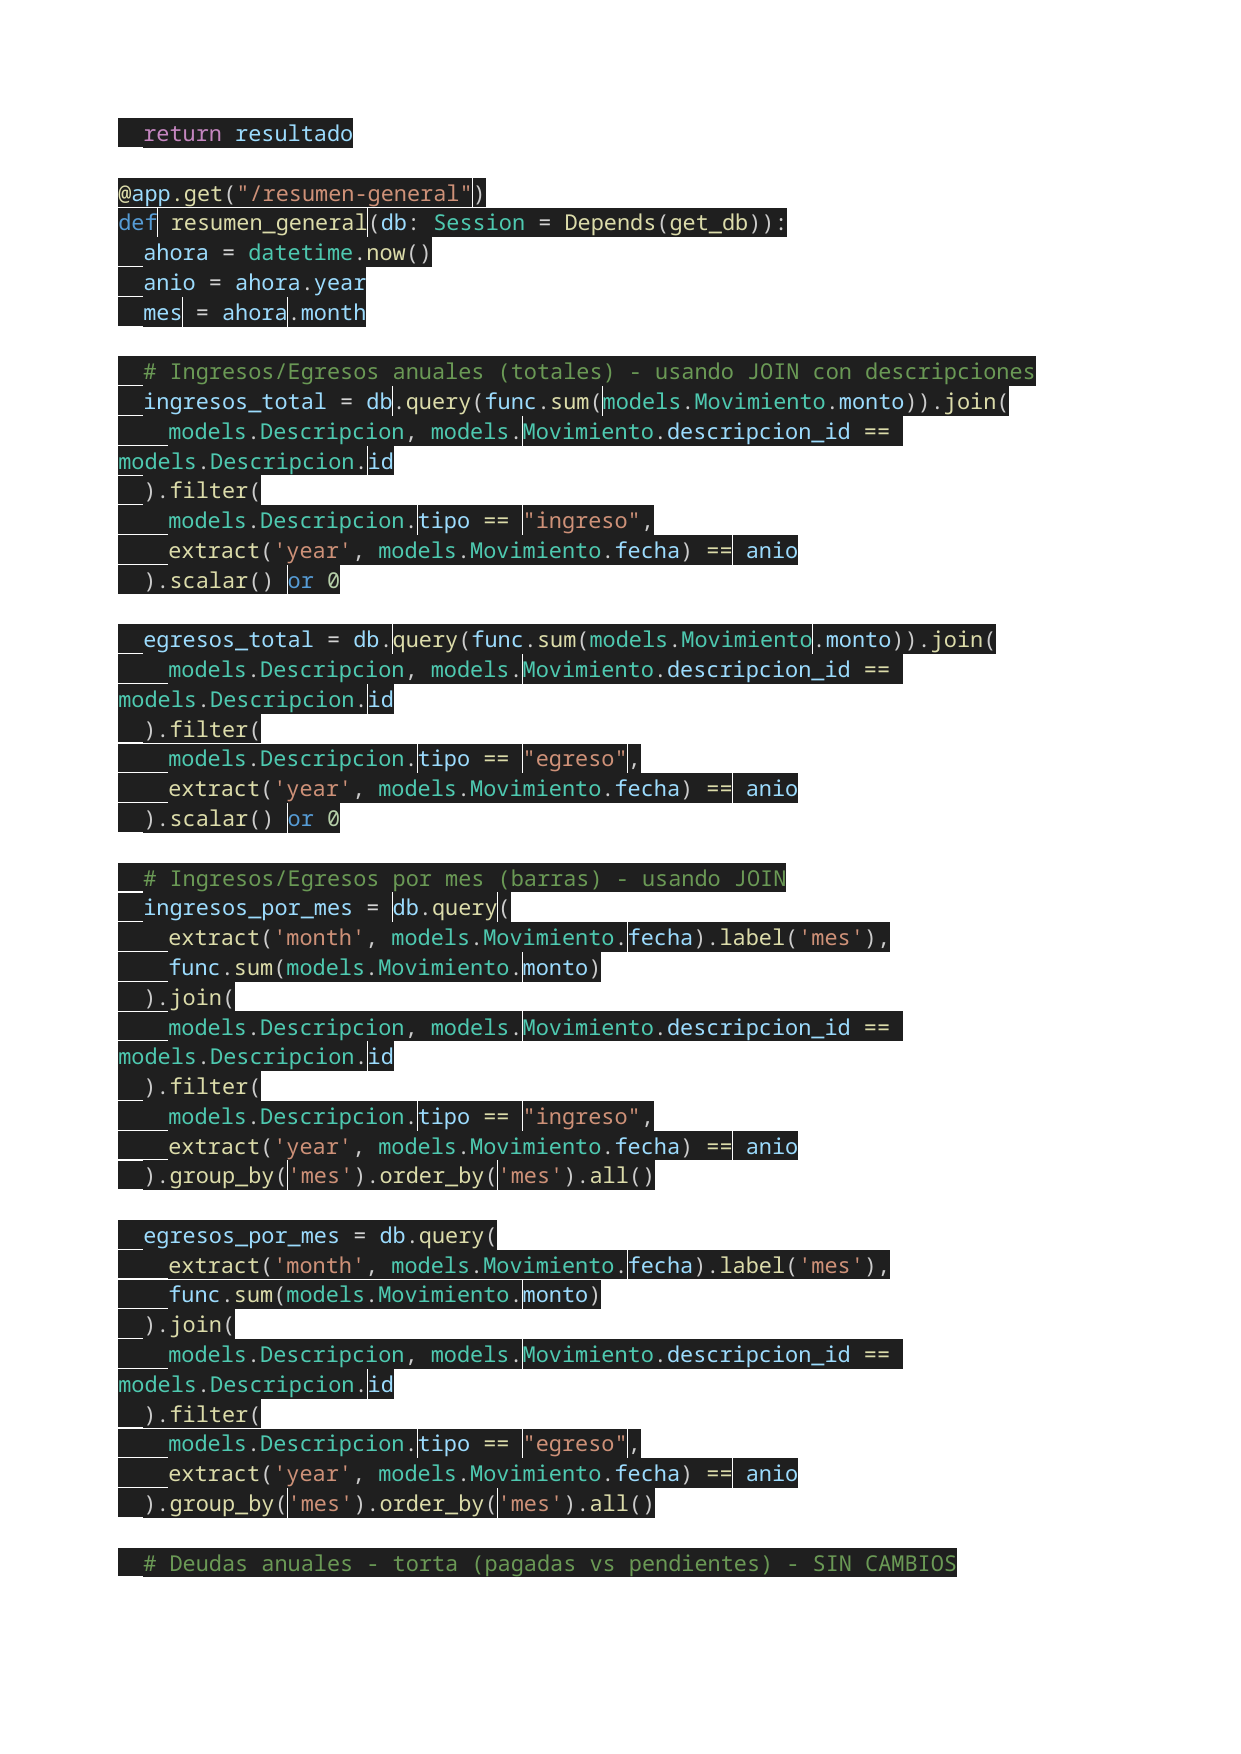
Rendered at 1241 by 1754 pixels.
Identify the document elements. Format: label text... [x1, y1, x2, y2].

text ingresos_total = db.query(func.sum(models.Movimiento.monto)).join( [118, 386, 1122, 416]
text ).scalar() or 0 [118, 565, 1122, 594]
text ahora = datetime.now() [118, 237, 1122, 267]
text # Ingresos/Egresos anuales (totales) - usando JOIN con descripciones [118, 356, 1122, 386]
text ).filter( [118, 714, 1122, 743]
text extract('month', models.Movimiento.fecha).label('mes'), [118, 1250, 1122, 1279]
text ).filter( [118, 1399, 1122, 1428]
text def resumen_general(db: Session = Depends(get_db)): [118, 207, 1122, 237]
text ).filter( [118, 475, 1122, 505]
text ).group_by('mes').order_by('mes').all() [118, 1488, 1122, 1518]
text ).filter( [118, 1071, 1122, 1101]
text ).join( [118, 1309, 1122, 1339]
text ).group_by('mes').order_by('mes').all() [118, 1160, 1122, 1190]
text anio = ahora.year [118, 267, 1122, 297]
text models.Descripcion, models.Movimiento.descripcion_id == models.Descripcion.id [118, 1339, 1122, 1399]
text func.sum(models.Movimiento.monto) [118, 952, 1122, 982]
text func.sum(models.Movimiento.monto) [118, 1279, 1122, 1309]
text models.Descripcion.tipo == "ingreso", [118, 1101, 1122, 1131]
text extract('year', models.Movimiento.fecha) == anio [118, 773, 1122, 803]
text models.Descripcion.tipo == "egreso", [118, 1428, 1122, 1458]
text models.Descripcion, models.Movimiento.descripcion_id == models.Descripcion.id [118, 1011, 1122, 1071]
text mes = ahora.month [118, 297, 1122, 327]
text # Deudas anuales - torta (pagadas vs pendientes) - SIN CAMBIOS [118, 1547, 1122, 1577]
text models.Descripcion.tipo == "egreso", [118, 743, 1122, 773]
text models.Descripcion.tipo == "ingreso", [118, 505, 1122, 535]
text ).join( [118, 982, 1122, 1011]
text models.Descripcion, models.Movimiento.descripcion_id == models.Descripcion.id [118, 654, 1122, 714]
text extract('month', models.Movimiento.fecha).label('mes'), [118, 922, 1122, 952]
text ingresos_por_mes = db.query( [118, 892, 1122, 922]
text extract('year', models.Movimiento.fecha) == anio [118, 1131, 1122, 1160]
text return resultado [118, 118, 1122, 148]
text models.Descripcion, models.Movimiento.descripcion_id == models.Descripcion.id [118, 416, 1122, 475]
text extract('year', models.Movimiento.fecha) == anio [118, 535, 1122, 565]
text ).scalar() or 0 [118, 803, 1122, 833]
text @app.get("/resumen-general") [118, 178, 1122, 207]
text egresos_total = db.query(func.sum(models.Movimiento.monto)).join( [118, 624, 1122, 654]
text egresos_por_mes = db.query( [118, 1220, 1122, 1250]
text extract('year', models.Movimiento.fecha) == anio [118, 1458, 1122, 1488]
text # Ingresos/Egresos por mes (barras) - usando JOIN [118, 862, 1122, 892]
